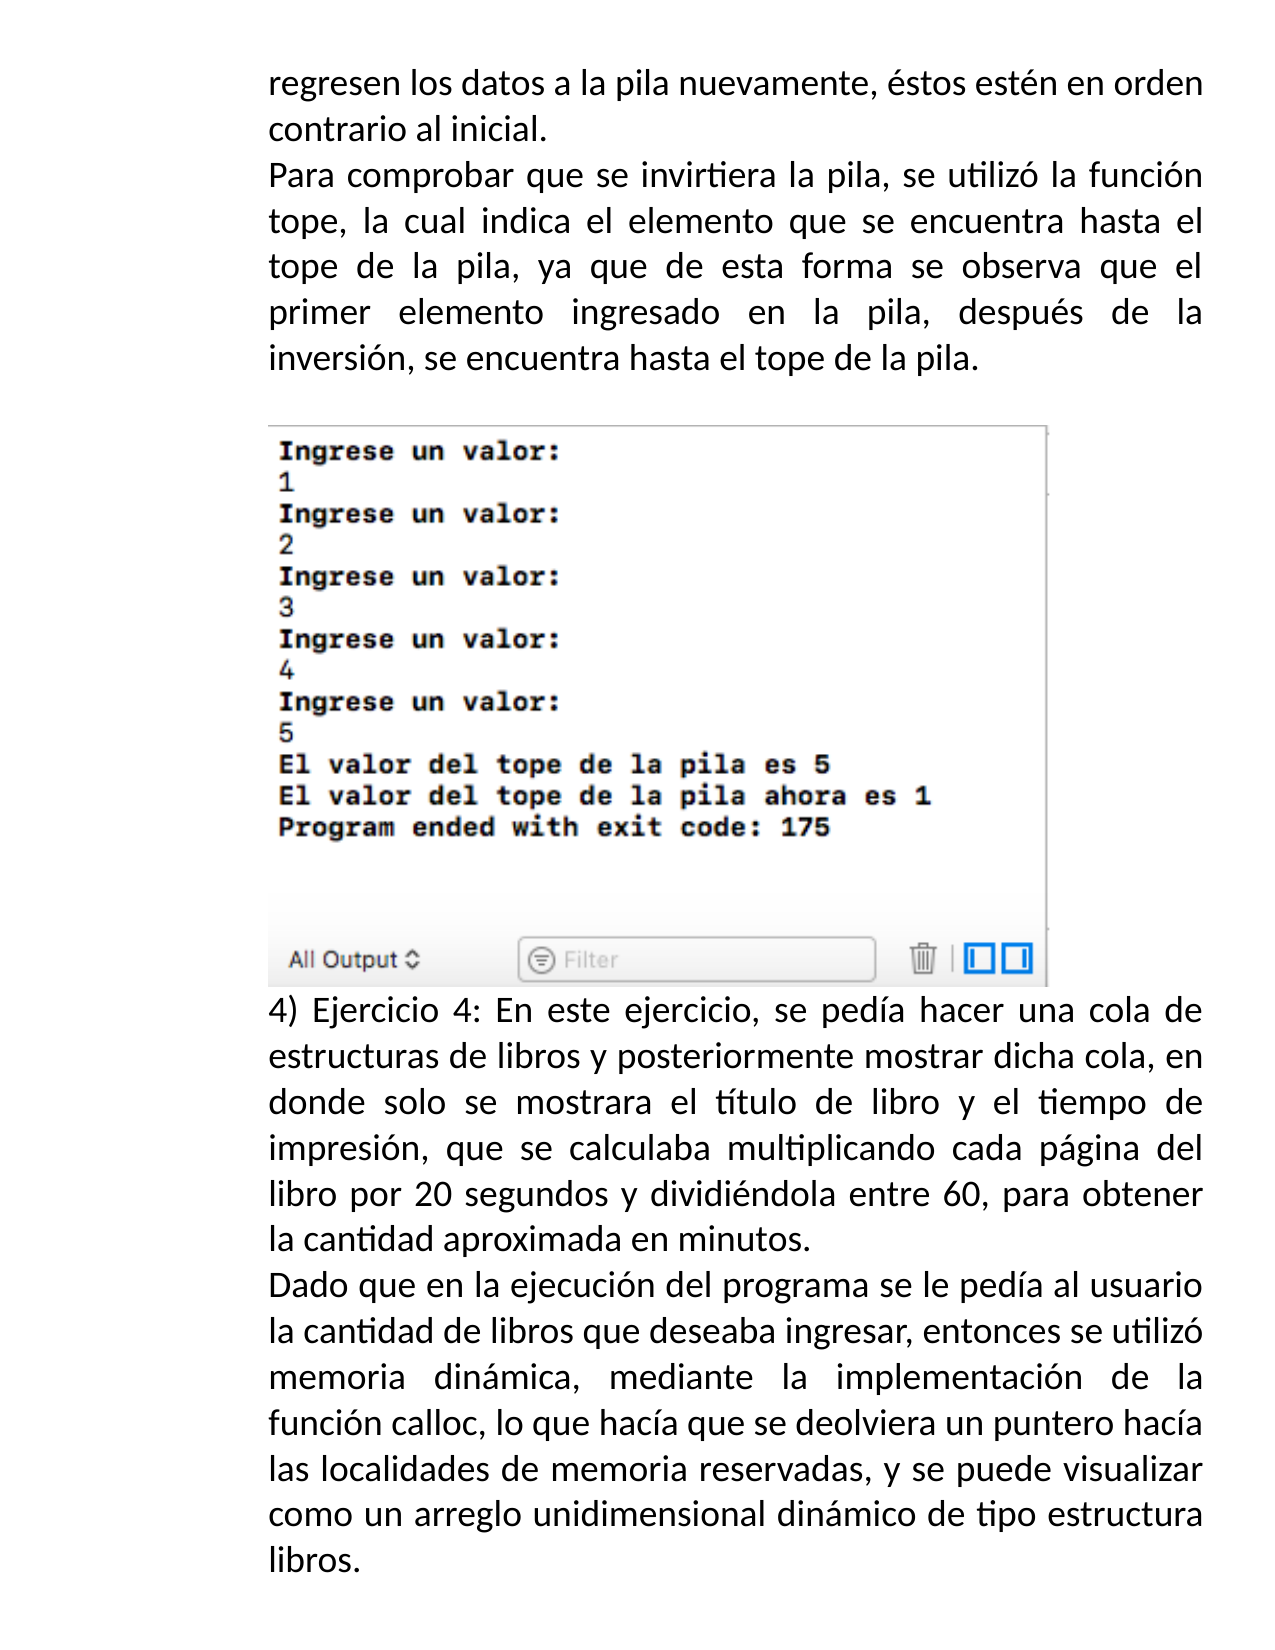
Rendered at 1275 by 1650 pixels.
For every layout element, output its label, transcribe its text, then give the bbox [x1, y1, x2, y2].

text Para comprobar que se invirtiera la pila, se utilizó la función tope, la cual indica el elemento que se encuentra hasta el tope de la pila, ya que de esta forma se observa que el primer elemento ingresado en la pila, después de la inversión, se encuentra hasta el tope de la pila. [268, 151, 1205, 380]
text 4) Ejercicio 4: En este ejercicio, se pedía hacer una cola de estructuras de libros y posteriormente mostrar dicha cola, en donde solo se mostrara el título de libro y el tiempo de impresión, que se calculaba multiplicando cada página del libro por 20 segundos y dividiéndola entre 60, para obtener la cantidad aproximada en minutos. [268, 986, 1205, 1261]
text regresen los datos a la pila nuevamente, éstos estén en orden contrario al inicial. [268, 59, 1205, 151]
text Dado que en la ejecución del programa se le pedía al usuario la cantidad de libros que deseaba ingresar, entonces se utilizó memoria dinámica, mediante la implementación de la función calloc, lo que hacía que se deolviera un puntero hacía las localidades de memoria reservadas, y se puede visualizar como un arreglo unidimensional dinámico de tipo estructura libros. [268, 1261, 1205, 1582]
